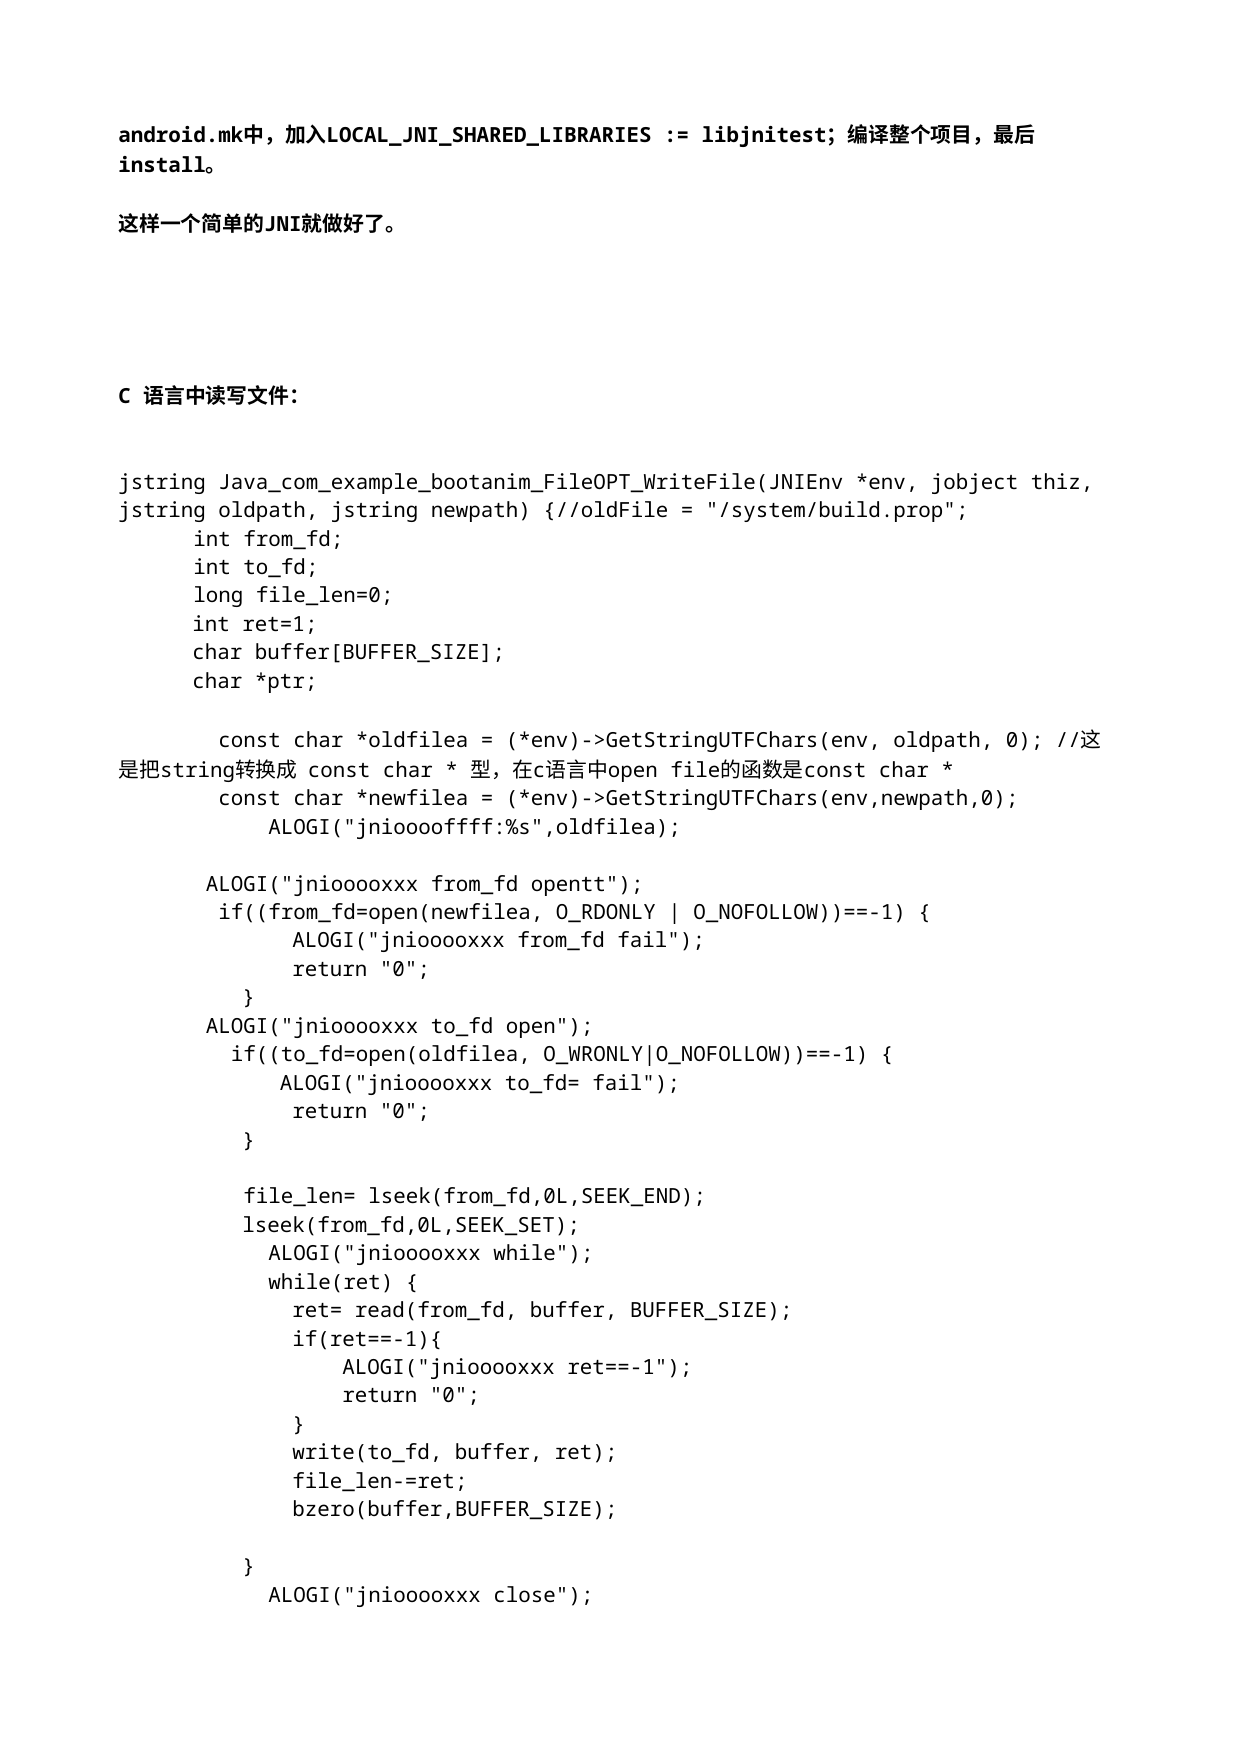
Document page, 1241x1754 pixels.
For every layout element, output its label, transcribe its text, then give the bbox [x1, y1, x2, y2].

text ret= read(from_fd, buffer, BUFFER_SIZE); [118, 1295, 1122, 1324]
text lseek(from_fd,0L,SEEK_SET); [118, 1210, 1122, 1238]
text if((to_fd=open(oldfilea, O_WRONLY|O_NOFOLLOW))==-1) { [118, 1039, 1122, 1068]
text ALOGI("jniooooxxx from_fd fail"); [118, 926, 1122, 954]
text } [118, 1125, 1122, 1153]
text android.mk中，加入LOCAL_JNI_SHARED_LIBRARIES := libjnitest；编译整个项目，最后install。 [118, 118, 1122, 179]
text ALOGI("jniooooxxx ret==-1"); [118, 1352, 1122, 1381]
text int to_fd; [118, 552, 1122, 581]
text ALOGI("jniooooxxx close"); [118, 1580, 1122, 1608]
text int ret=1; [118, 609, 1122, 637]
text file_len-=ret; [118, 1466, 1122, 1494]
text C 语言中读写文件： [118, 380, 1122, 410]
text jstring Java_com_example_bootanim_FileOPT_WriteFile(JNIEnv *env, jobject thiz, jstring oldpath, jstring newpath) {//oldFile = "/system/build.prop"; [118, 467, 1122, 524]
text if((from_fd=open(newfilea, O_RDONLY | O_NOFOLLOW))==-1) { [118, 897, 1122, 926]
text ALOGI("jniooooxxx while"); [118, 1238, 1122, 1267]
text 这样一个简单的JNI就做好了。 [118, 207, 1122, 237]
text } [118, 1409, 1122, 1437]
text const char *oldfilea = (*env)->GetStringUTFChars(env, oldpath, 0); //这是把string转换成 const char * 型，在c语言中open file的函数是const char * [118, 723, 1122, 783]
text const char *newfilea = (*env)->GetStringUTFChars(env,newpath,0); [118, 783, 1122, 812]
text ALOGI("jniooooxxx to_fd= fail"); [118, 1068, 1122, 1096]
text return "0"; [118, 1096, 1122, 1125]
text if(ret==-1){ [118, 1324, 1122, 1352]
text file_len= lseek(from_fd,0L,SEEK_END); [118, 1182, 1122, 1210]
text return "0"; [118, 1381, 1122, 1409]
text while(ret) { [118, 1267, 1122, 1295]
text ALOGI("jniooooxxx from_fd opentt"); [118, 869, 1122, 897]
text char buffer[BUFFER_SIZE]; [118, 637, 1122, 666]
text write(to_fd, buffer, ret); [118, 1437, 1122, 1466]
text ALOGI("jniooooxxx to_fd open"); [118, 1011, 1122, 1039]
text long file_len=0; [118, 581, 1122, 609]
text bzero(buffer,BUFFER_SIZE); [118, 1494, 1122, 1523]
text char *ptr; [118, 666, 1122, 694]
text } [118, 1551, 1122, 1580]
text int from_fd; [118, 524, 1122, 552]
text ALOGI("jniooooffff:%s",oldfilea); [118, 812, 1122, 840]
text return "0"; [118, 954, 1122, 982]
text } [118, 982, 1122, 1011]
